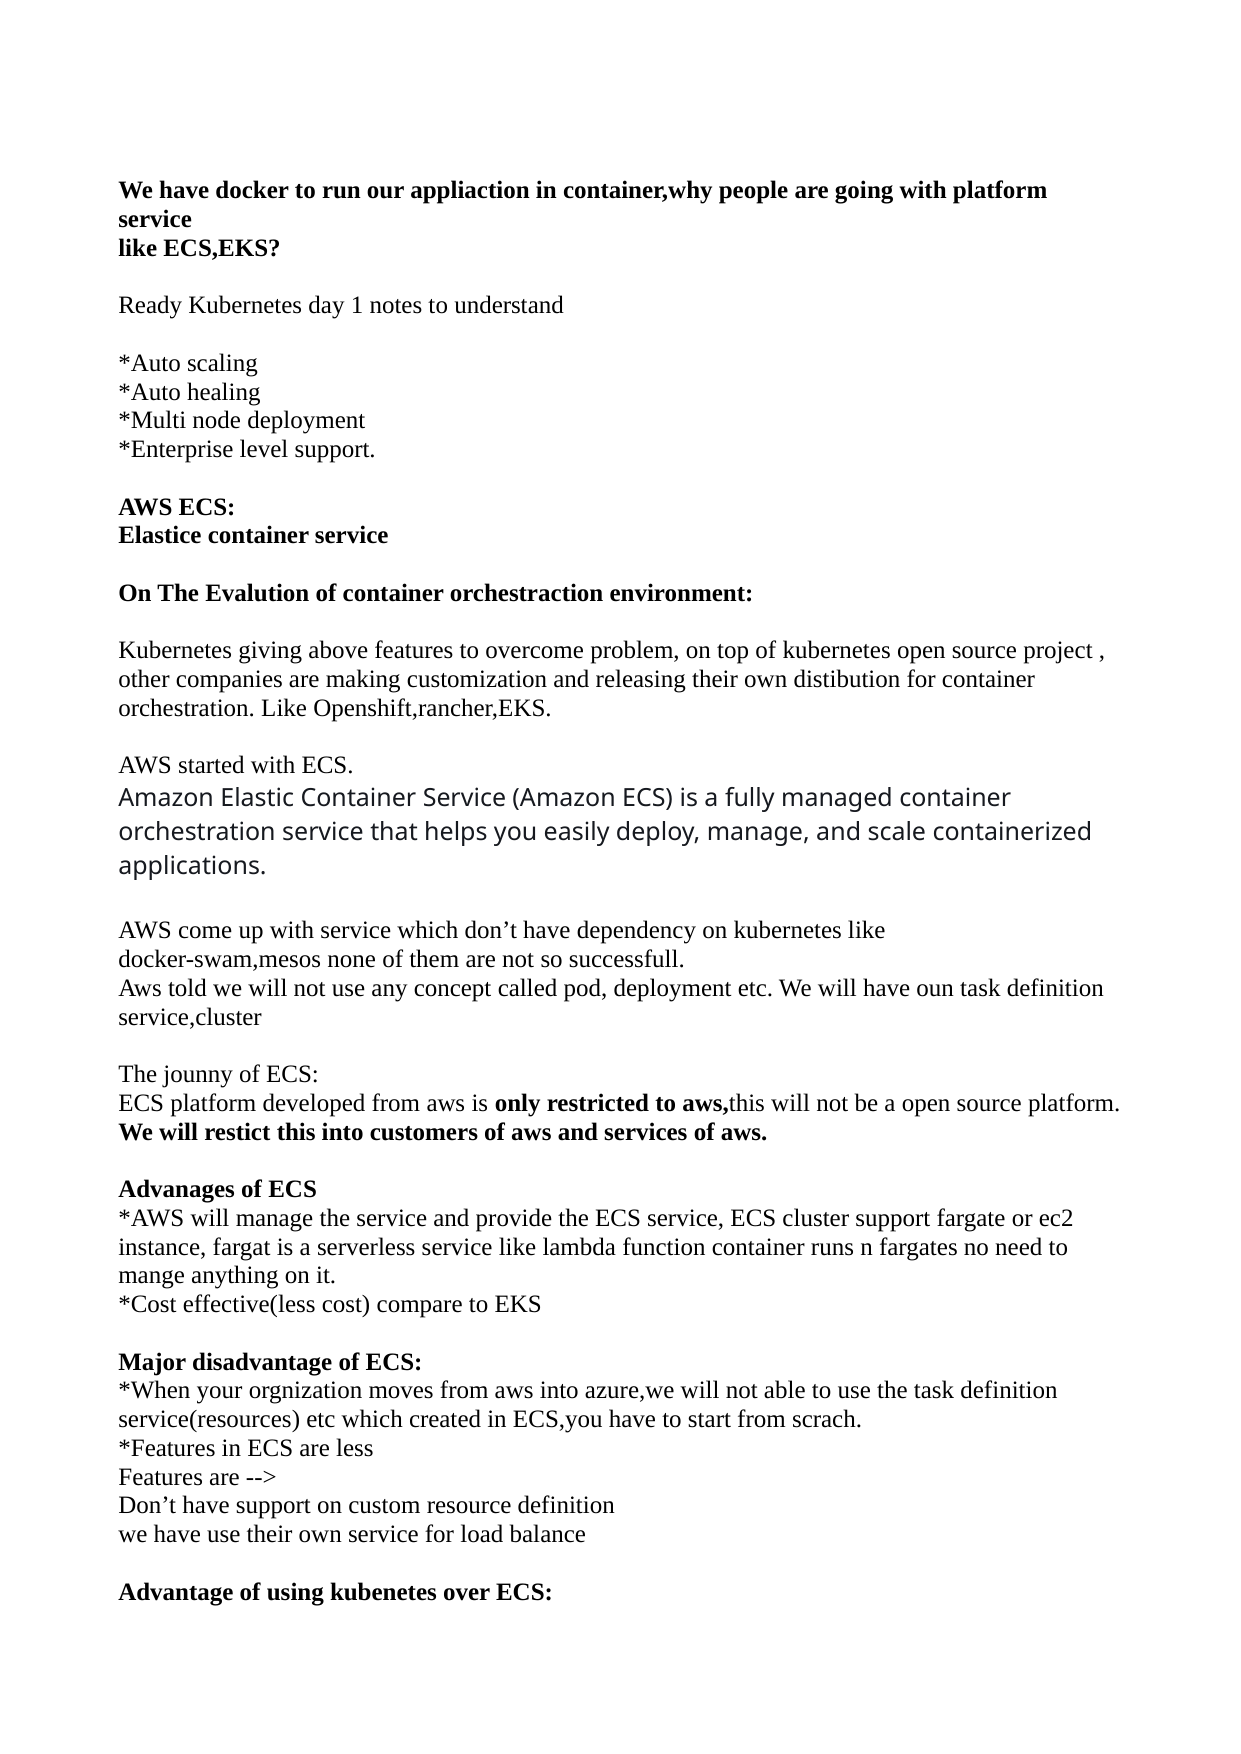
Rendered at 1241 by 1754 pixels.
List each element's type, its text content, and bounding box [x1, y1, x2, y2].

text *AWS will manage the service and provide the ECS service, ECS cluster support fargate or ec2 instance, fargat is a serverless service like lambda function container runs n fargates no need to mange anything on it. [118, 1203, 1122, 1289]
text We will restict this into customers of aws and services of aws. [118, 1117, 1122, 1146]
text Aws told we will not use any concept called pod, deployment etc. We will have oun task definition service,cluster [118, 973, 1122, 1031]
text docker-swam,mesos none of them are not so successfull. [118, 944, 1122, 973]
text Don’t have support on custom resource definition [118, 1491, 1122, 1519]
text AWS ECS: [118, 492, 1122, 521]
text We have docker to run our appliaction in container,why people are going with platform service [118, 176, 1122, 233]
text *Cost effective(less cost) compare to EKS [118, 1289, 1122, 1318]
text ECS platform developed from aws is only restricted to aws,this will not be a open source platform. [118, 1088, 1122, 1117]
text Amazon Elastic Container Service (Amazon ECS) is a fully managed container orchestration service that helps you easily deploy, manage, and scale containerized applications. [118, 779, 1122, 882]
text AWS started with ECS. [118, 751, 1122, 779]
text AWS come up with service which don’t have dependency on kubernetes like [118, 916, 1122, 944]
text On The Evalution of container orchestraction environment: [118, 578, 1122, 607]
text *Multi node deployment [118, 406, 1122, 434]
text Kubernetes giving above features to overcome problem, on top of kubernetes open source project , other companies are making customization and releasing their own distibution for container orchestration. Like Openshift,rancher,EKS. [118, 636, 1122, 722]
text Elastice container service [118, 521, 1122, 549]
text we have use their own service for load balance [118, 1519, 1122, 1548]
text *Features in ECS are less [118, 1433, 1122, 1462]
text Advantage of using kubenetes over ECS: [118, 1577, 1122, 1606]
text Ready Kubernetes day 1 notes to understand [118, 291, 1122, 319]
text *Enterprise level support. [118, 434, 1122, 463]
text Major disadvantage of ECS: [118, 1347, 1122, 1376]
text Advanages of ECS [118, 1174, 1122, 1203]
text Features are --> [118, 1462, 1122, 1491]
text *Auto healing [118, 377, 1122, 406]
text *When your orgnization moves from aws into azure,we will not able to use the task definition service(resources) etc which created in ECS,you have to start from scrach. [118, 1376, 1122, 1433]
text The jounny of ECS: [118, 1059, 1122, 1088]
text like ECS,EKS? [118, 233, 1122, 262]
text *Auto scaling [118, 348, 1122, 377]
